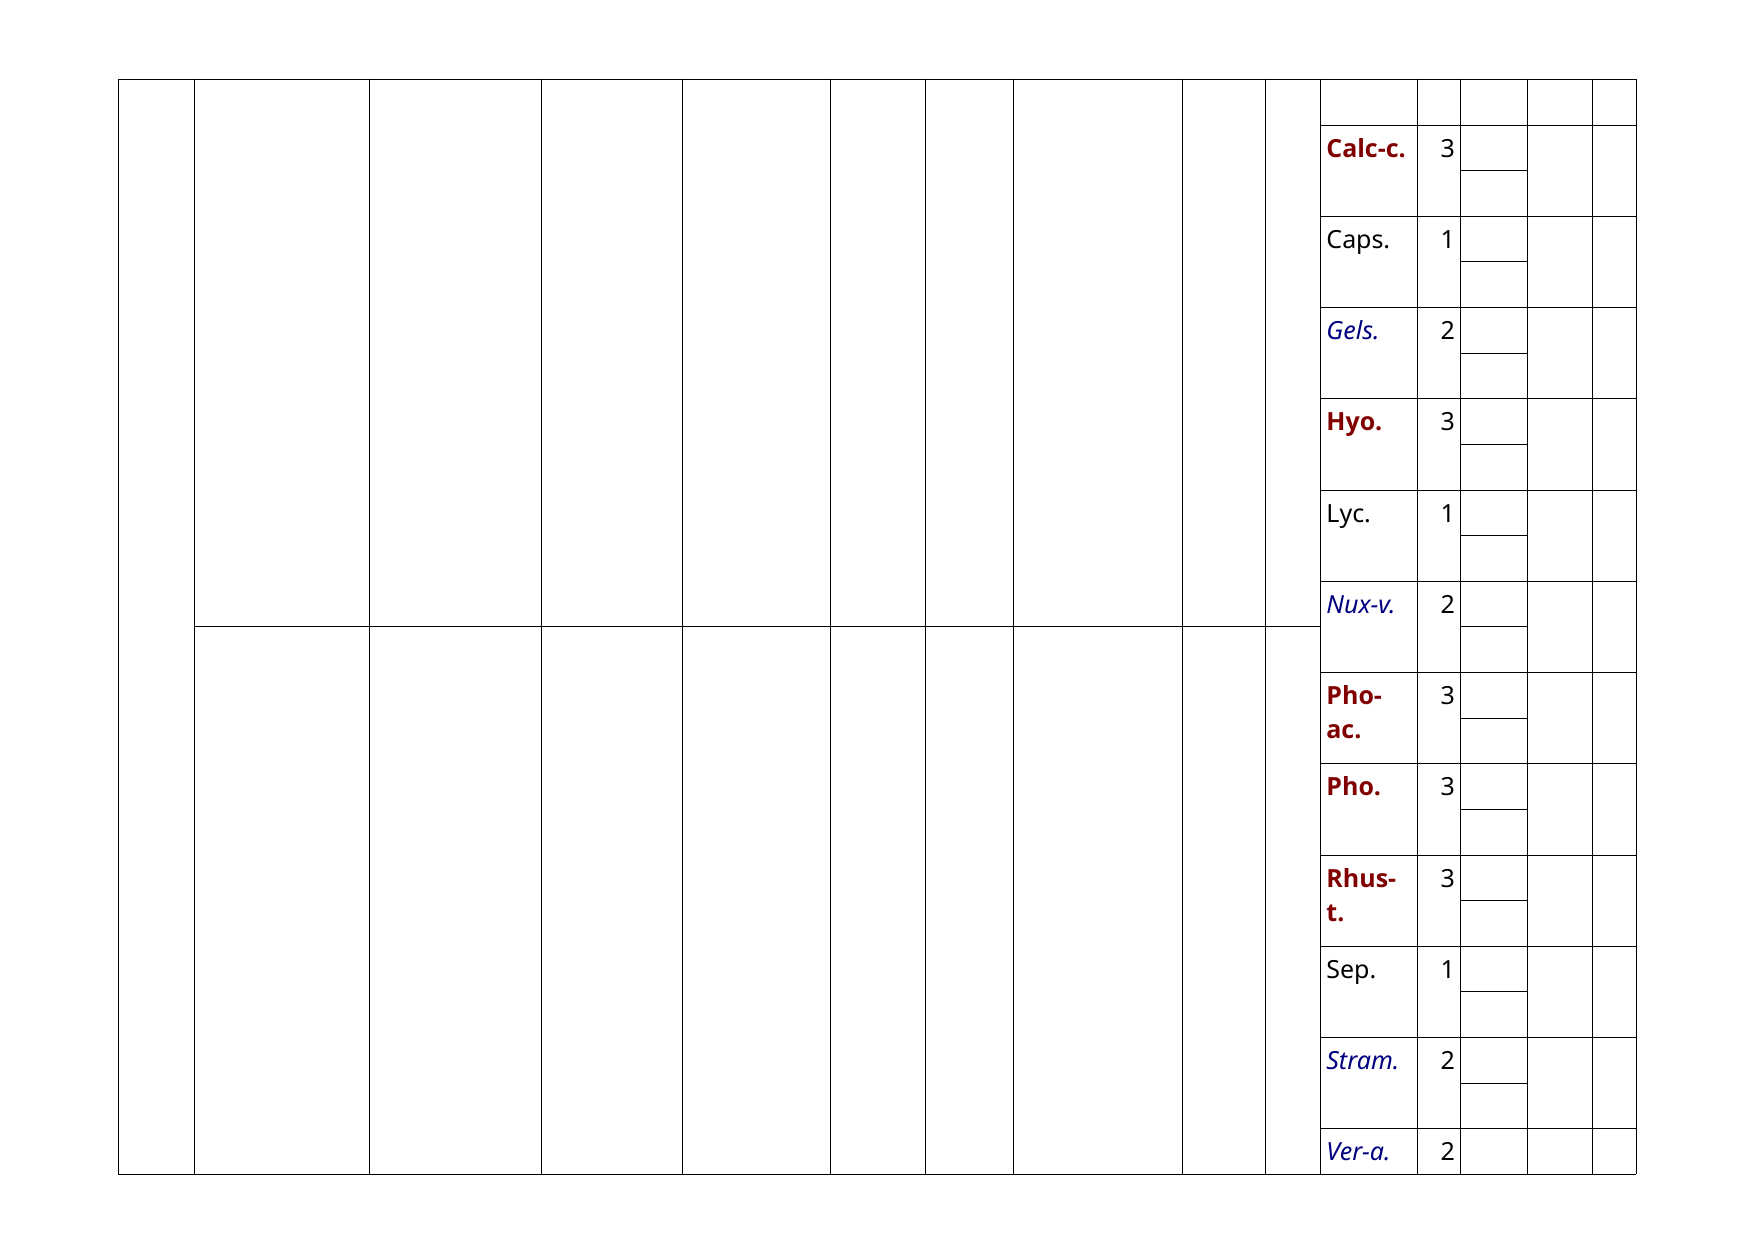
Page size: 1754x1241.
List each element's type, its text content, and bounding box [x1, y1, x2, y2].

table_cell [831, 80, 925, 626]
table_cell [1183, 80, 1265, 626]
table_cell [1014, 80, 1182, 626]
table_cell [1461, 673, 1527, 718]
table_cell 3 [1418, 399, 1460, 489]
table_cell Rhus-t. [1321, 856, 1417, 946]
table_cell [1593, 491, 1636, 581]
table_cell [1528, 80, 1592, 124]
table_cell [1528, 582, 1592, 672]
table_cell [1593, 399, 1636, 489]
table_cell 3 [1418, 673, 1460, 763]
table_cell [1461, 1038, 1527, 1083]
table_cell [1593, 126, 1636, 216]
table_cell [1183, 627, 1265, 1174]
table_cell [1461, 491, 1527, 535]
table_cell [1461, 308, 1527, 353]
table_cell [1461, 719, 1527, 763]
table_cell [1461, 901, 1527, 946]
table_cell [1461, 217, 1527, 261]
table_cell Calc-c. [1321, 126, 1417, 216]
table_cell Ver-a. [1321, 1129, 1417, 1174]
table_cell [1461, 1129, 1527, 1174]
table_cell [119, 80, 194, 1174]
table_cell [1593, 1129, 1636, 1174]
table_cell Stram. [1321, 1038, 1417, 1128]
table_cell [370, 80, 541, 626]
table_cell Nux-v. [1321, 582, 1417, 672]
table_cell [1528, 308, 1592, 398]
table_cell [1593, 1038, 1636, 1128]
table_cell [1461, 947, 1527, 991]
table_cell 3 [1418, 126, 1460, 216]
table_cell [1266, 80, 1320, 626]
table_cell [1461, 856, 1527, 900]
table_cell [1593, 947, 1636, 1037]
table_cell [1528, 126, 1592, 216]
table_cell 3 [1418, 856, 1460, 946]
table_cell [1461, 1084, 1527, 1128]
table_cell [1461, 126, 1527, 170]
table_cell [1528, 947, 1592, 1037]
table_cell 3 [1418, 764, 1460, 854]
table_cell Pho-ac. [1321, 673, 1417, 763]
table_cell [1528, 764, 1592, 854]
table_cell [1321, 80, 1417, 124]
table_cell [1461, 80, 1527, 124]
table_cell [1461, 354, 1527, 398]
table_cell [1593, 764, 1636, 854]
table_cell [1528, 673, 1592, 763]
table_cell 2 [1418, 1129, 1460, 1174]
table_cell [1461, 399, 1527, 444]
table_cell [1528, 1038, 1592, 1128]
table_cell [1528, 491, 1592, 581]
table_cell [683, 80, 830, 626]
table_cell [1593, 217, 1636, 307]
table_cell [195, 627, 369, 1174]
table_cell [1593, 308, 1636, 398]
table_cell Sep. [1321, 947, 1417, 1037]
table_cell [1266, 627, 1320, 1174]
table_cell [1461, 582, 1527, 626]
table_cell 1 [1418, 947, 1460, 1037]
table_cell [1528, 1129, 1592, 1174]
table_cell [1461, 810, 1527, 854]
table_cell [1528, 217, 1592, 307]
table_cell Gels. [1321, 308, 1417, 398]
table_cell [542, 627, 682, 1174]
table_cell [926, 627, 1013, 1174]
table_cell [1014, 627, 1182, 1174]
table_cell 1 [1418, 491, 1460, 581]
table_cell 2 [1418, 1038, 1460, 1128]
table_cell [1461, 764, 1527, 809]
table_cell [542, 80, 682, 626]
table_cell Caps. [1321, 217, 1417, 307]
table_cell [1461, 627, 1527, 672]
table_cell [1461, 171, 1527, 216]
table_cell Lyc. [1321, 491, 1417, 581]
table_cell Hyo. [1321, 399, 1417, 489]
table_cell [1461, 445, 1527, 489]
table_cell [831, 627, 925, 1174]
table_cell [1593, 856, 1636, 946]
table_cell [1461, 536, 1527, 581]
table_cell [1528, 856, 1592, 946]
table_cell 2 [1418, 582, 1460, 672]
table_cell [1461, 262, 1527, 307]
table_cell [370, 627, 541, 1174]
table_cell 2 [1418, 308, 1460, 398]
table_cell [926, 80, 1013, 626]
table_cell [1593, 673, 1636, 763]
table_cell [1418, 80, 1460, 124]
table_cell 1 [1418, 217, 1460, 307]
table_cell [683, 627, 830, 1174]
table_cell [1593, 80, 1636, 124]
table_cell [195, 80, 369, 626]
table_cell [1528, 399, 1592, 489]
table_cell [1461, 992, 1527, 1037]
table_cell Pho. [1321, 764, 1417, 854]
table_cell [1593, 582, 1636, 672]
